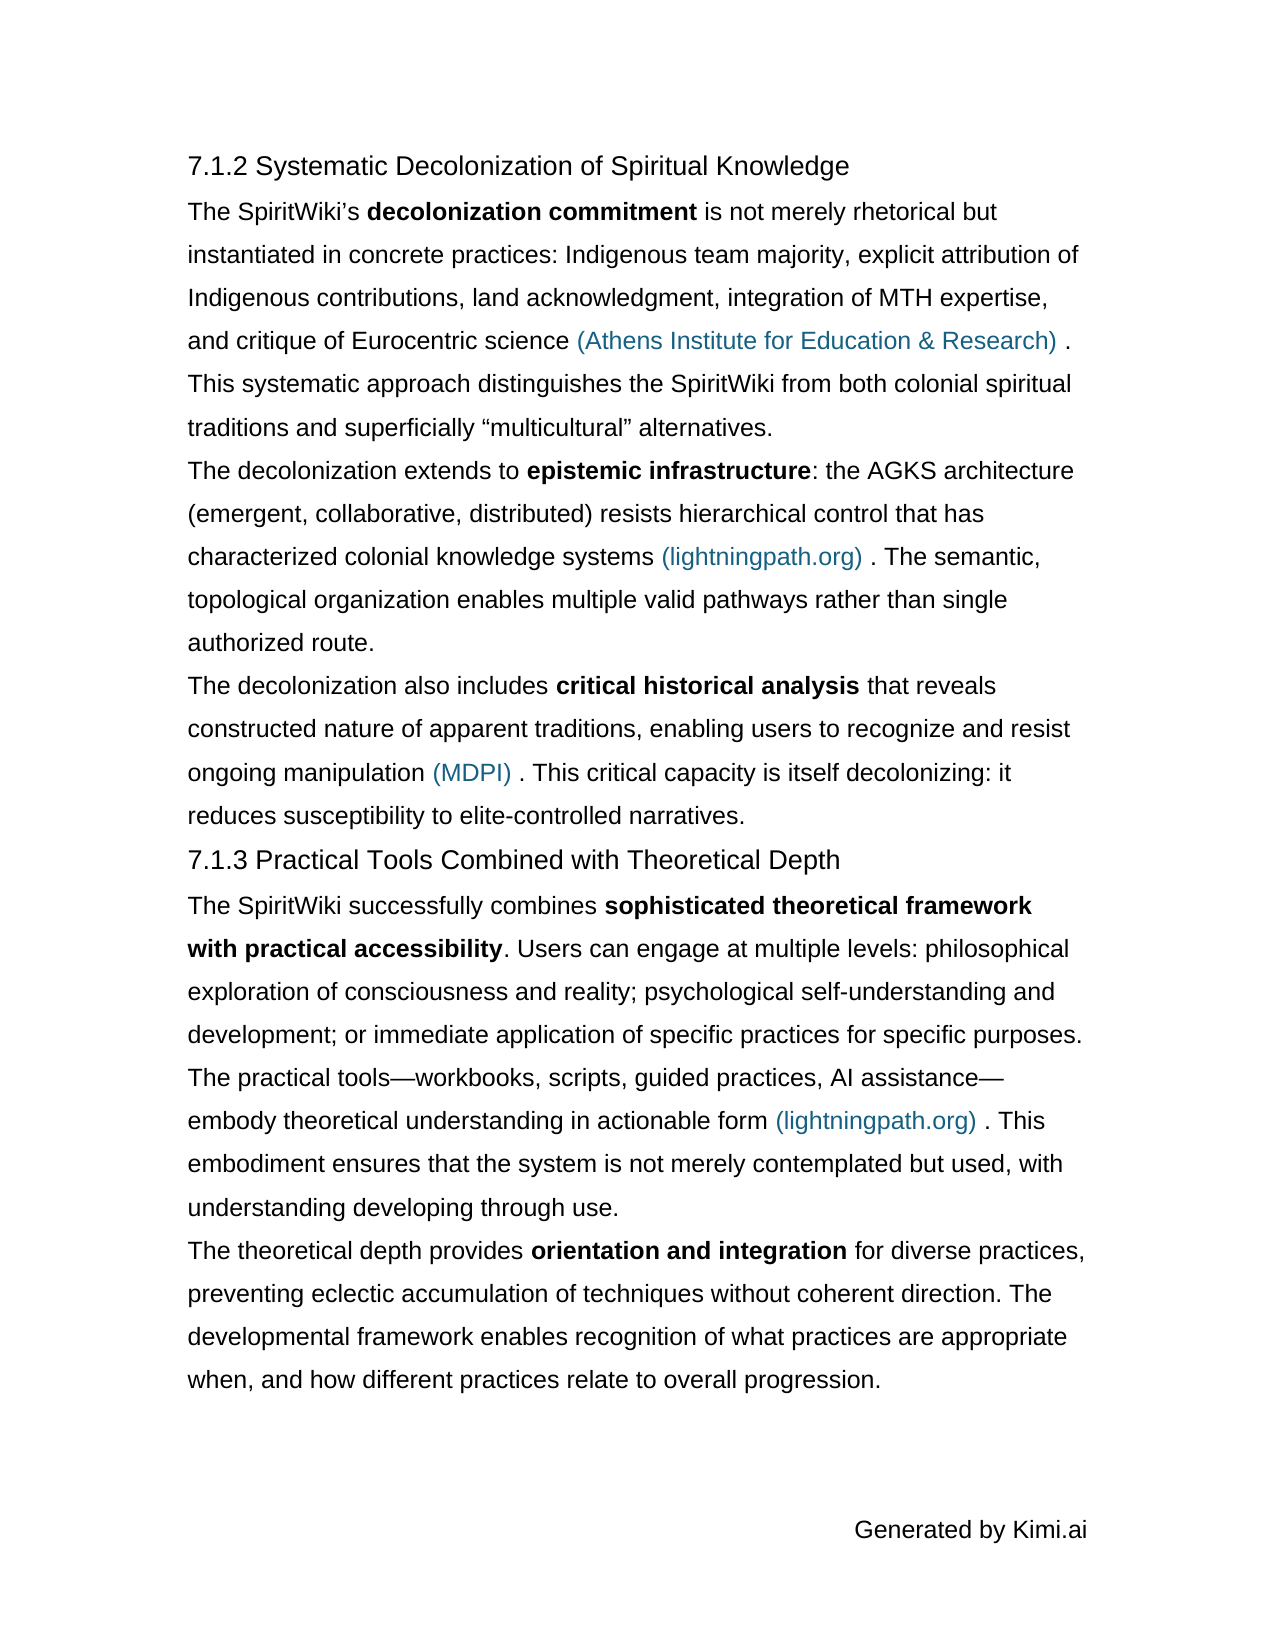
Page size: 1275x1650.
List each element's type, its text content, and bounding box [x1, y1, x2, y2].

text The SpiritWiki’s decolonization commitment is not merely rhetorical but instantiated in concrete practices: Indigenous team majority, explicit attribution of Indigenous contributions, land acknowledgment, integration of MTH expertise, and critique of Eurocentric science (Athens Institute for Education & Research) . This systematic approach distinguishes the SpiritWiki from both colonial spiritual traditions and superficially “multicultural” alternatives. [187, 197, 1087, 441]
subtitle 7.1.2 Systematic Decolonization of Spiritual Knowledge [187, 150, 1087, 181]
subtitle 7.1.3 Practical Tools Combined with Theoretical Depth [187, 844, 1087, 875]
text The SpiritWiki successfully combines sophisticated theoretical framework with practical accessibility. Users can engage at multiple levels: philosophical exploration of consciousness and reality; psychological self-understanding and development; or immediate application of specific practices for specific purposes. [187, 891, 1087, 1049]
text The practical tools—workbooks, scripts, guided practices, AI assistance—embody theoretical understanding in actionable form (lightningpath.org) . This embodiment ensures that the system is not merely contemplated but used, with understanding developing through use. [187, 1063, 1087, 1221]
text The decolonization also includes critical historical analysis that reveals constructed nature of apparent traditions, enabling users to recognize and resist ongoing manipulation (MDPI) . This critical capacity is itself decolonizing: it reduces susceptibility to elite-controlled narratives. [187, 671, 1087, 829]
text The decolonization extends to epistemic infrastructure: the AGKS architecture (emergent, collaborative, distributed) resists hierarchical control that has characterized colonial knowledge systems (lightningpath.org) . The semantic, topological organization enables multiple valid pathways rather than single authorized route. [187, 456, 1087, 657]
text The theoretical depth provides orientation and integration for diverse practices, preventing eclectic accumulation of techniques without coherent direction. The developmental framework enables recognition of what practices are appropriate when, and how different practices relate to overall progression. [187, 1236, 1087, 1394]
